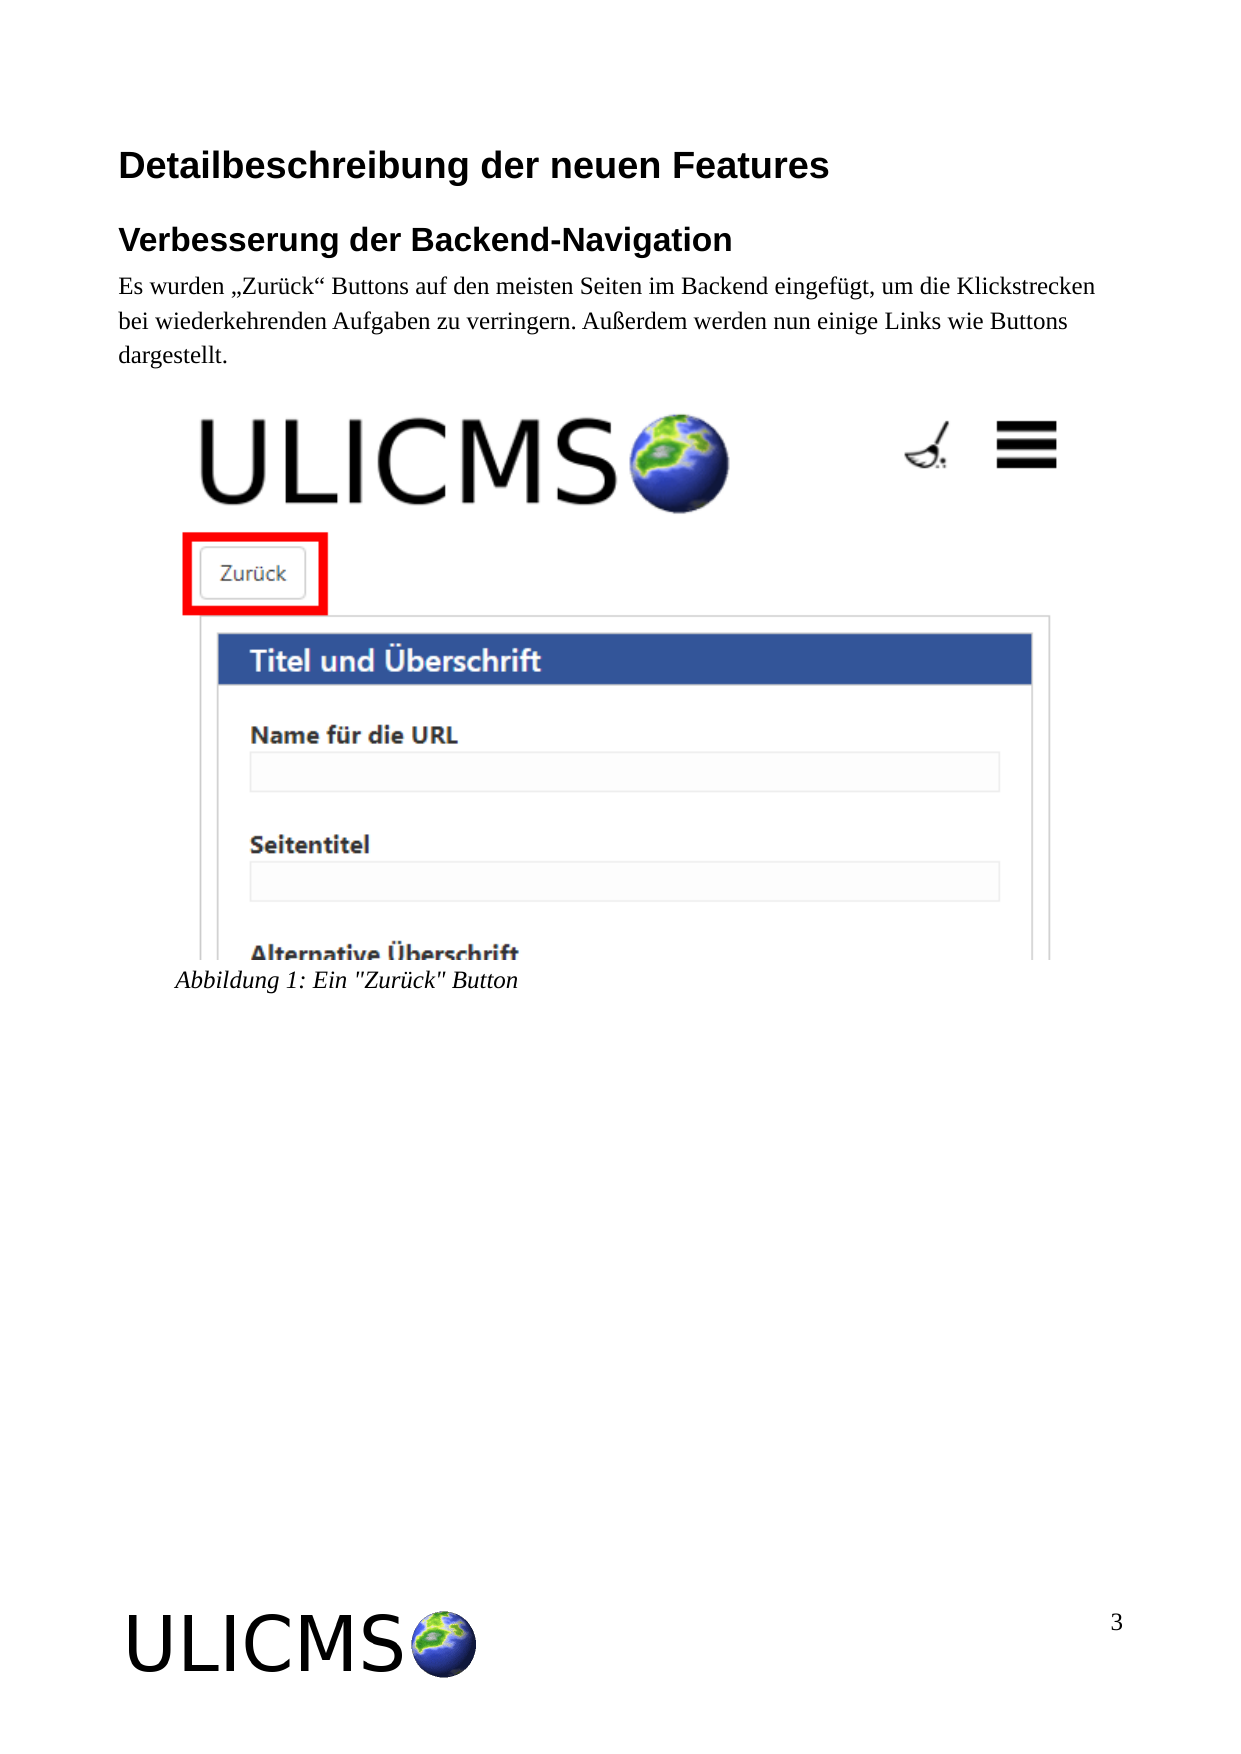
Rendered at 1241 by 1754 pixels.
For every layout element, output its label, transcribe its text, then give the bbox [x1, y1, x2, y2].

picture [118, 1607, 479, 1681]
text Abbildung 1: Ein "Zurück" Button [175, 960, 1066, 994]
text Es wurden „Zurück“ Buttons auf den meisten Seiten im Backend eingefügt, um die Klickstrecken bei wiederkehrenden Aufgaben zu verringern. Außerdem werden nun einige Links wie Buttons dargestellt. [118, 271, 1123, 369]
picture [175, 401, 1066, 960]
subtitle Detailbeschreibung der neuen Features [118, 143, 1123, 187]
subtitle Verbesserung der Backend-Navigation [118, 220, 1123, 259]
